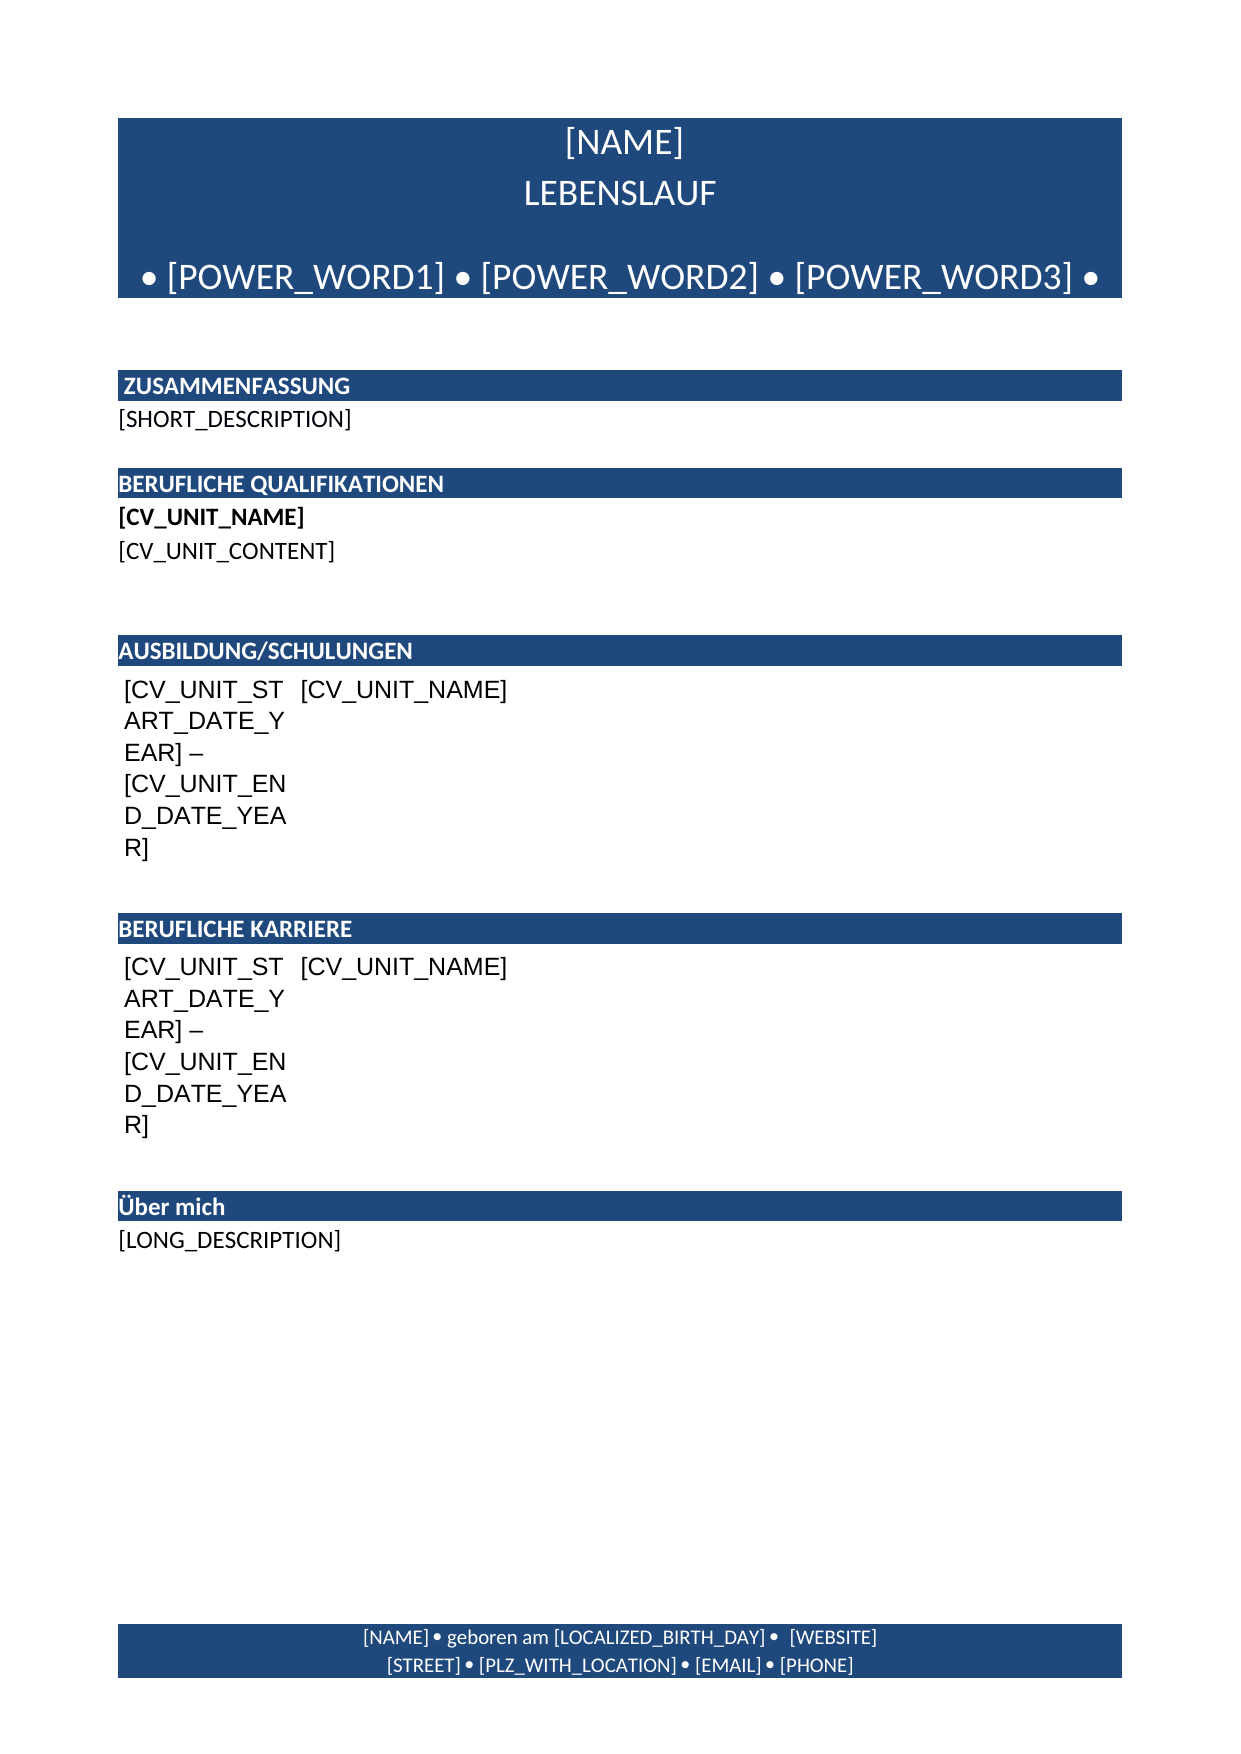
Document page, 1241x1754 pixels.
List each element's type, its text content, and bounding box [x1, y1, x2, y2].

text BERUFLICHE QUALIFIKATIONEN [118, 468, 1122, 498]
text [CV_UNIT_CONTENT] [118, 535, 1122, 565]
text Über mich [118, 1191, 1122, 1221]
table_header [CV_UNIT_NAME] [295, 947, 1123, 1147]
table_header [CV_UNIT_NAME] [295, 669, 1123, 870]
table_header [CV_UNIT_START_DATE_YEAR] – [CV_UNIT_END_DATE_YEAR] [118, 669, 295, 870]
text [SHORT_DESCRIPTION] [118, 404, 1122, 434]
text AUSBILDUNG/SCHULUNGEN [118, 635, 1122, 666]
text [CV_UNIT_NAME] [118, 501, 1122, 532]
text • [POWER_WORD1] • [POWER_WORD2] • [POWER_WORD3] • [118, 253, 1122, 298]
text [NAME] [118, 118, 1122, 164]
text LEBENSLAUF [118, 169, 1122, 214]
text BERUFLICHE KARRIERE [118, 913, 1122, 944]
table_header [CV_UNIT_START_DATE_YEAR] – [CV_UNIT_END_DATE_YEAR] [118, 947, 295, 1147]
text ZUSAMMENFASSUNG [118, 370, 1122, 401]
text [LONG_DESCRIPTION] [118, 1224, 1122, 1255]
